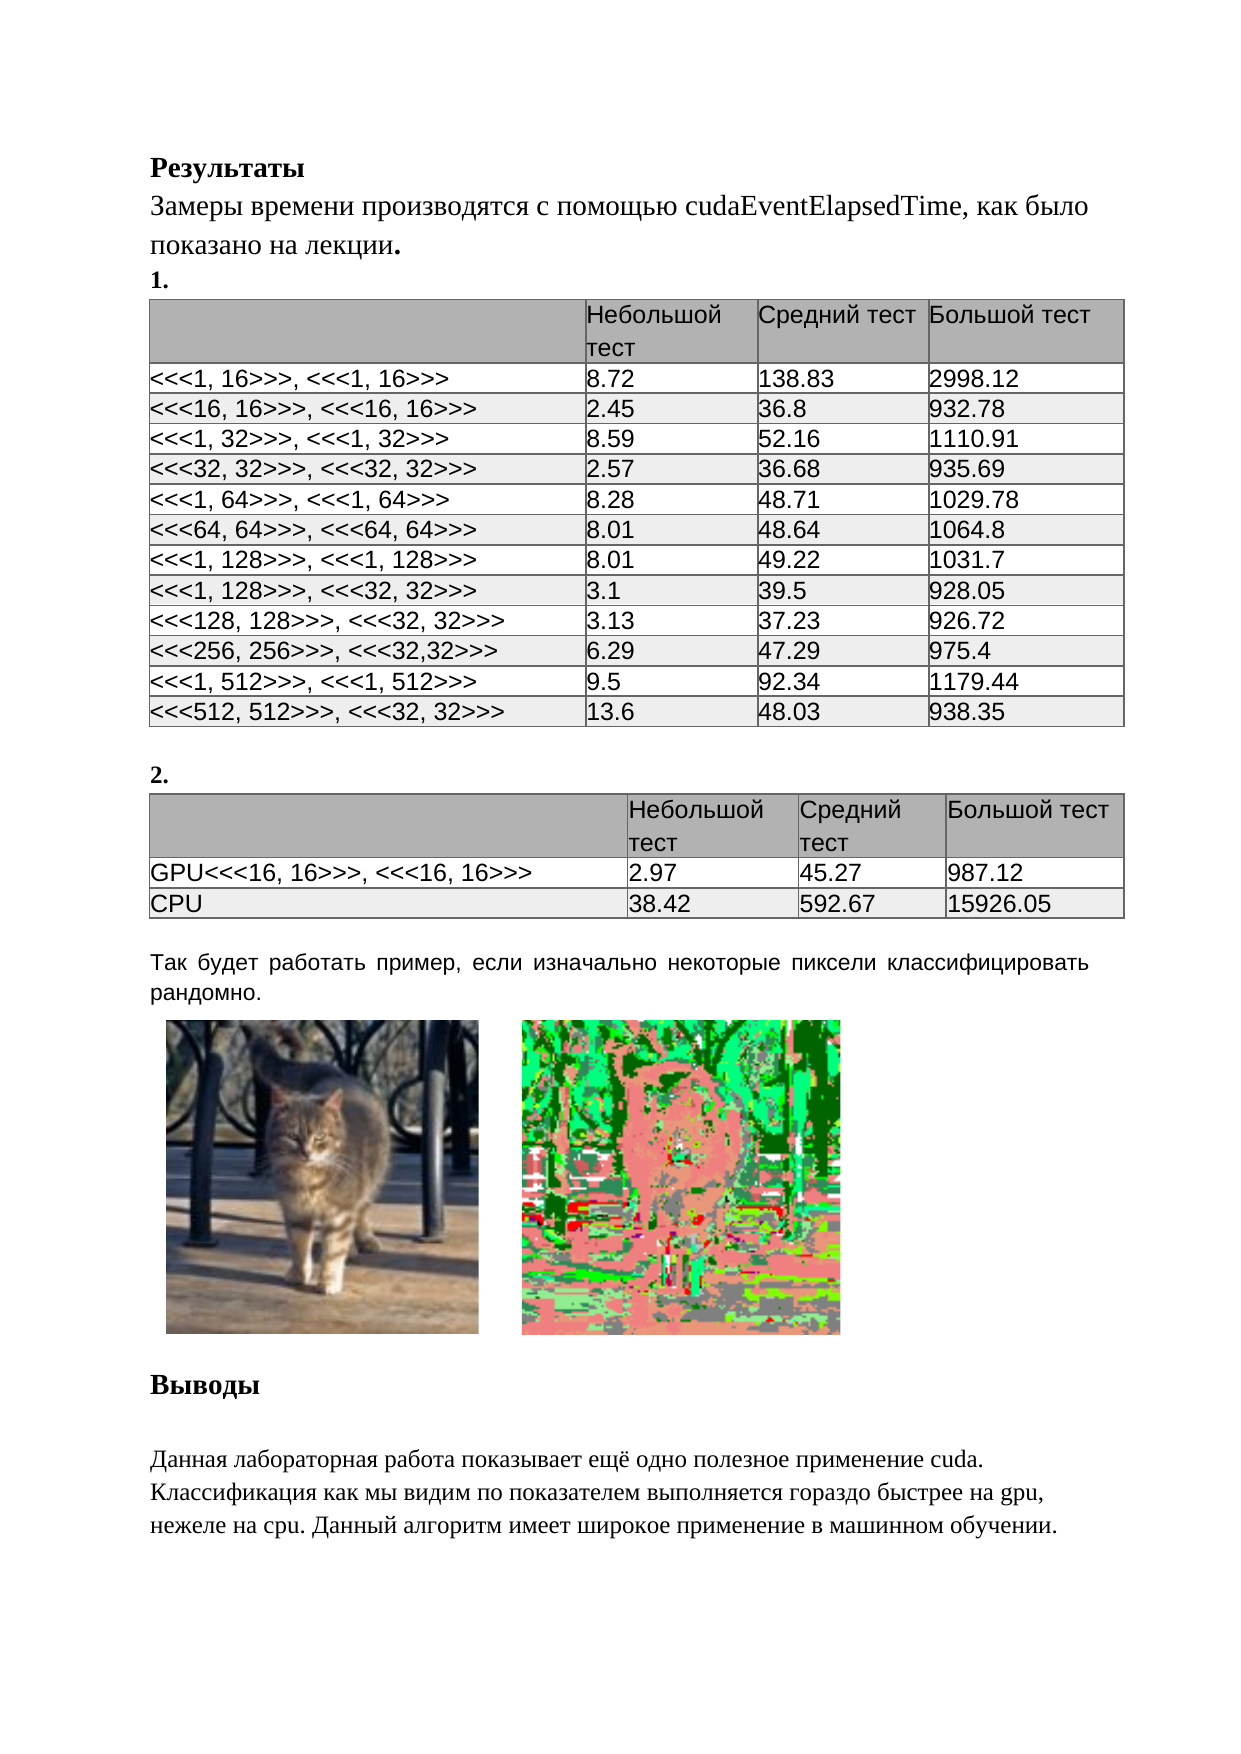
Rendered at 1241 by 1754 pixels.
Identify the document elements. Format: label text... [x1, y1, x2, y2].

table_cell <<<16, 16>>>, <<<16, 16>>> [150, 394, 585, 423]
text Данная лабораторная работа показывает ещё одно полезное применение cuda. Классификация как мы видим по показателем выполняется гораздо быстрее на gpu, нежеле на cpu. Данный алгоритм имеет широкое применение в машинном обучении. [150, 1444, 1090, 1539]
table_cell 48.71 [759, 485, 928, 513]
table_cell 592.67 [799, 889, 945, 917]
table_cell 36.8 [759, 394, 928, 423]
table_cell 3.13 [587, 606, 757, 635]
table_cell 1031.7 [930, 546, 1123, 574]
table_cell 45.27 [799, 858, 945, 887]
table_cell CPU [150, 889, 627, 917]
table_cell 9.5 [587, 667, 757, 695]
table_cell 36.68 [759, 455, 928, 483]
text Замеры времени производятся с помощью cudaEventElapsedTime, как было показано на лекции. [150, 188, 1090, 261]
table_header Большой тест [930, 300, 1123, 362]
table_header [150, 300, 585, 362]
table_cell 1179.44 [930, 667, 1123, 695]
text 1. [150, 266, 1090, 294]
table_cell 48.64 [759, 515, 928, 544]
table_cell 39.5 [759, 576, 928, 604]
table_header Средний тест [799, 795, 945, 857]
table_cell 1064.8 [930, 515, 1123, 544]
table_cell 8.28 [587, 485, 757, 513]
table_cell <<<1, 128>>>, <<<1, 128>>> [150, 546, 585, 574]
table_cell <<<32, 32>>>, <<<32, 32>>> [150, 455, 585, 483]
table_cell 37.23 [759, 606, 928, 635]
table_cell 3.1 [587, 576, 757, 604]
picture [166, 1020, 479, 1334]
table_header Небольшой тест [587, 300, 757, 362]
table_cell <<<1, 32>>>, <<<1, 32>>> [150, 424, 585, 453]
table_cell <<<64, 64>>>, <<<64, 64>>> [150, 515, 585, 544]
table_header Большой тест [947, 795, 1123, 857]
table_cell 15926.05 [947, 889, 1123, 917]
table_cell 928.05 [930, 576, 1123, 604]
table_cell <<<1, 512>>>, <<<1, 512>>> [150, 667, 585, 695]
table_cell 6.29 [587, 636, 757, 665]
table_header Средний тест [759, 300, 928, 362]
text Так будет работать пример, если изначально некоторые пиксели классифицировать рандомно. [150, 949, 1090, 1006]
table_cell 932.78 [930, 394, 1123, 423]
table_header Небольшой тест [628, 795, 798, 857]
table_cell 47.29 [759, 636, 928, 665]
picture [521, 1020, 841, 1335]
table_cell 935.69 [930, 455, 1123, 483]
table_cell 926.72 [930, 606, 1123, 635]
table_cell GPU<<<16, 16>>>, <<<16, 16>>> [150, 858, 627, 887]
table_cell 987.12 [947, 858, 1123, 887]
table_cell <<<1, 64>>>, <<<1, 64>>> [150, 485, 585, 513]
table_cell 92.34 [759, 667, 928, 695]
table_cell 2998.12 [930, 364, 1123, 392]
table_cell 2.45 [587, 394, 757, 423]
table_cell <<<1, 16>>>, <<<1, 16>>> [150, 364, 585, 392]
table_cell <<<512, 512>>>, <<<32, 32>>> [150, 697, 585, 726]
table_cell 8.01 [587, 546, 757, 574]
table_cell 38.42 [628, 889, 798, 917]
table_cell <<<1, 128>>>, <<<32, 32>>> [150, 576, 585, 604]
table_cell 13.6 [587, 697, 757, 726]
table_cell 48.03 [759, 697, 928, 726]
table_cell 1110.91 [930, 424, 1123, 453]
table_cell 938.35 [930, 697, 1123, 726]
table_cell <<<128, 128>>>, <<<32, 32>>> [150, 606, 585, 635]
table_cell 1029.78 [930, 485, 1123, 513]
table_header [150, 795, 627, 857]
table_cell 138.83 [759, 364, 928, 392]
table_cell 52.16 [759, 424, 928, 453]
table_cell 8.59 [587, 424, 757, 453]
text Результаты [150, 150, 1090, 183]
table_cell 49.22 [759, 546, 928, 574]
table_cell 2.57 [587, 455, 757, 483]
table_cell 8.72 [587, 364, 757, 392]
table_cell 975.4 [930, 636, 1123, 665]
table_cell 8.01 [587, 515, 757, 544]
table_cell <<<256, 256>>>, <<<32,32>>> [150, 636, 585, 665]
table_cell 2.97 [628, 858, 798, 887]
text Выводы [150, 1367, 1090, 1401]
text 2. [150, 760, 1090, 789]
